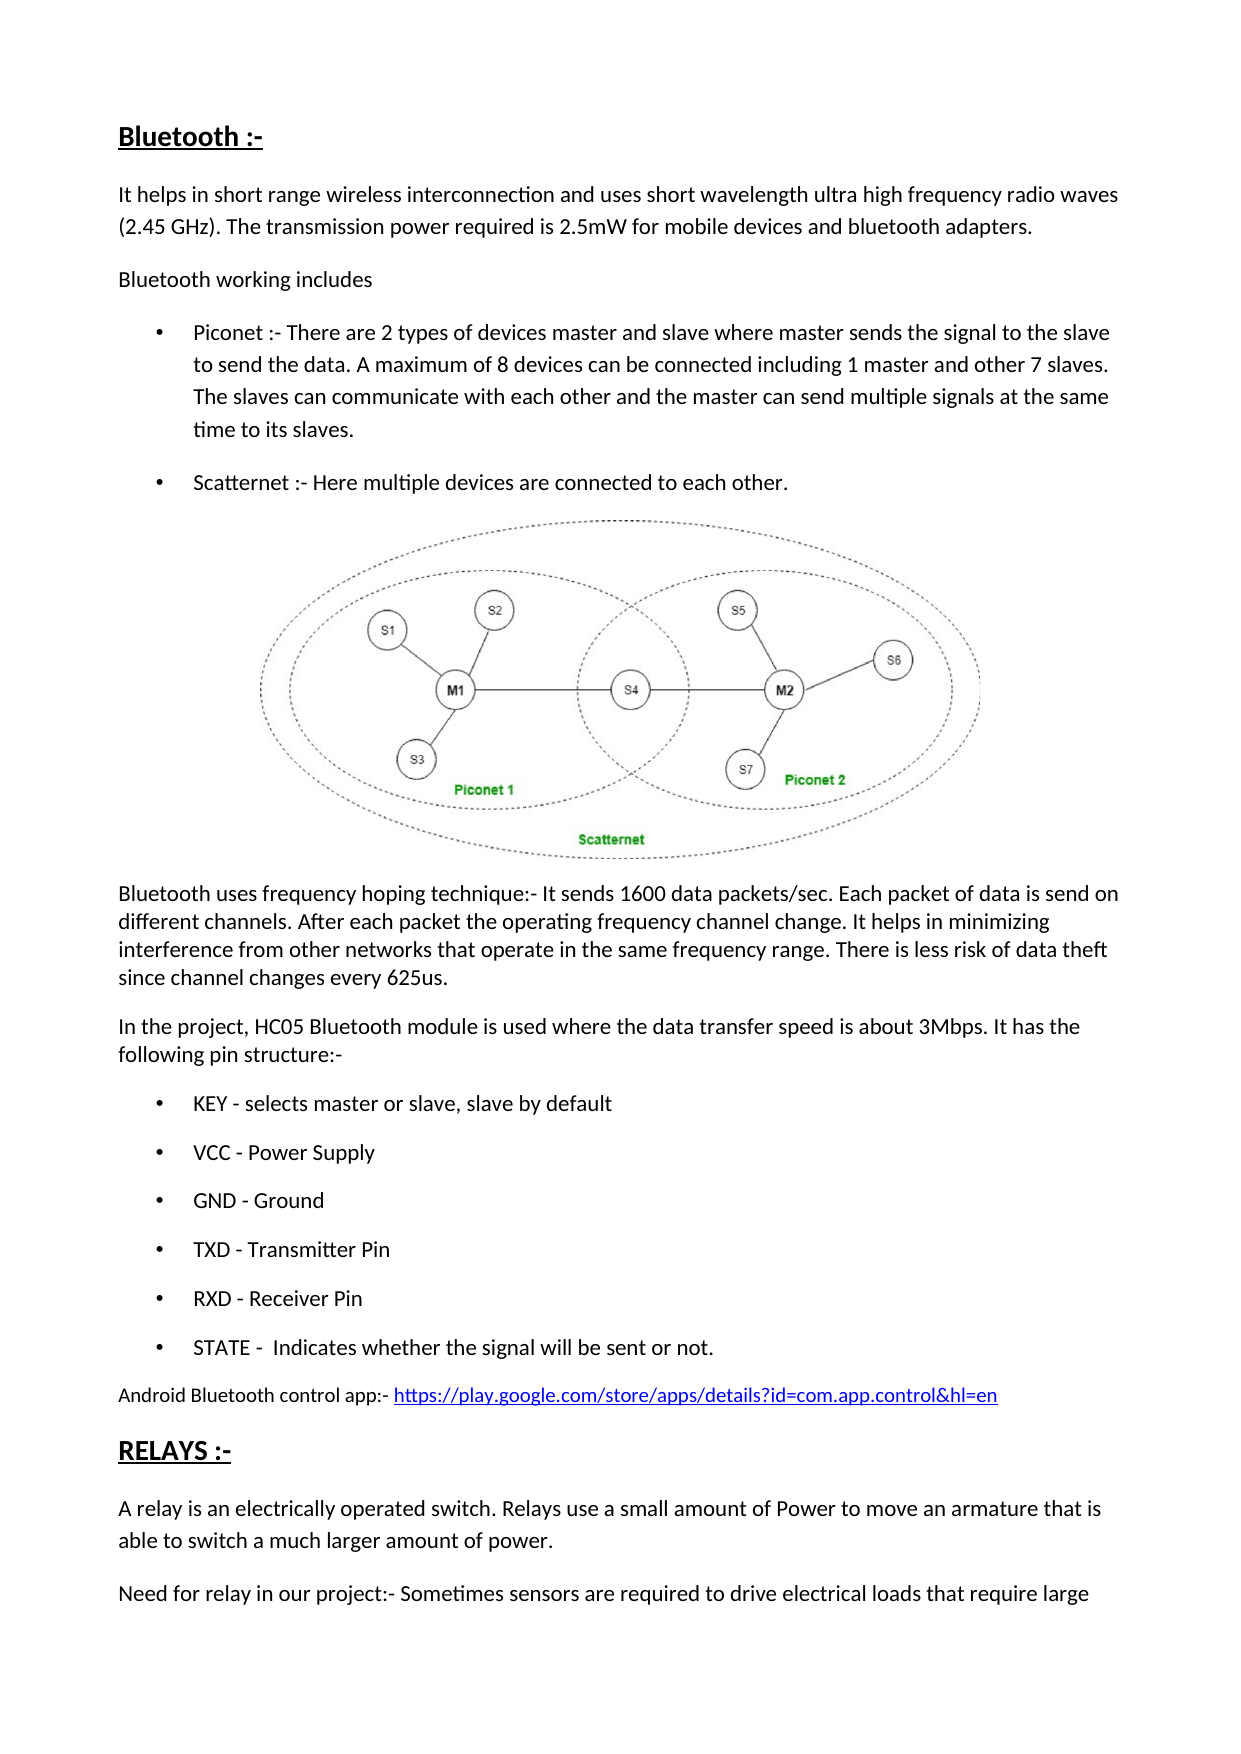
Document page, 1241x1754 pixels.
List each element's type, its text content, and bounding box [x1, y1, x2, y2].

text Bluetooth :- [118, 118, 1122, 154]
text RELAYS :- [118, 1432, 1122, 1468]
text Android Bluetooth control app:- https://play.google.com/store/apps/details?id=com.app.control&hl=en [118, 1382, 1122, 1407]
text It helps in short range wireless interconnection and uses short wavelength ultra high frequency radio waves (2.45 GHz). The transmission power required is 2.5mW for mobile devices and bluetooth adapters. [118, 180, 1122, 240]
list Piconet :- There are 2 types of devices master and slave where master sends the signal to the slave to send the data. A maximum of 8 devices can be connected including 1 master and other 7 slaves. The slaves can communicate with each other and the master can send multiple signals at the same time to its slaves. [156, 318, 1122, 443]
text Bluetooth working includes [118, 265, 1122, 293]
list STATE - Indicates whether the signal will be sent or not. [156, 1333, 1122, 1361]
text In the project, HC05 Bluetooth module is used where the data transfer speed is about 3Mbps. It has the following pin structure:- [118, 1012, 1122, 1068]
list Scatternet :- Here multiple devices are connected to each other. [156, 468, 1122, 496]
list RXD - Receiver Pin [156, 1284, 1122, 1312]
text Bluetooth uses frequency hoping technique:- It sends 1600 data packets/sec. Each packet of data is send on different channels. After each packet the operating frequency channel change. It helps in minimizing interference from other networks that operate in the same frequency range. There is less risk of data theft since channel changes every 625us. [118, 879, 1122, 991]
text A relay is an electrically operated switch. Relays use a small amount of Power to move an armature that is able to switch a much larger amount of power. [118, 1494, 1122, 1554]
list KEY - selects master or slave, slave by default [156, 1089, 1122, 1117]
list TXD - Transmitter Pin [156, 1235, 1122, 1263]
list VCC - Power Supply [156, 1138, 1122, 1166]
list GND - Ground [156, 1187, 1122, 1214]
text Need for relay in our project:- Sometimes sensors are required to drive electrical loads that require large [118, 1579, 1122, 1607]
